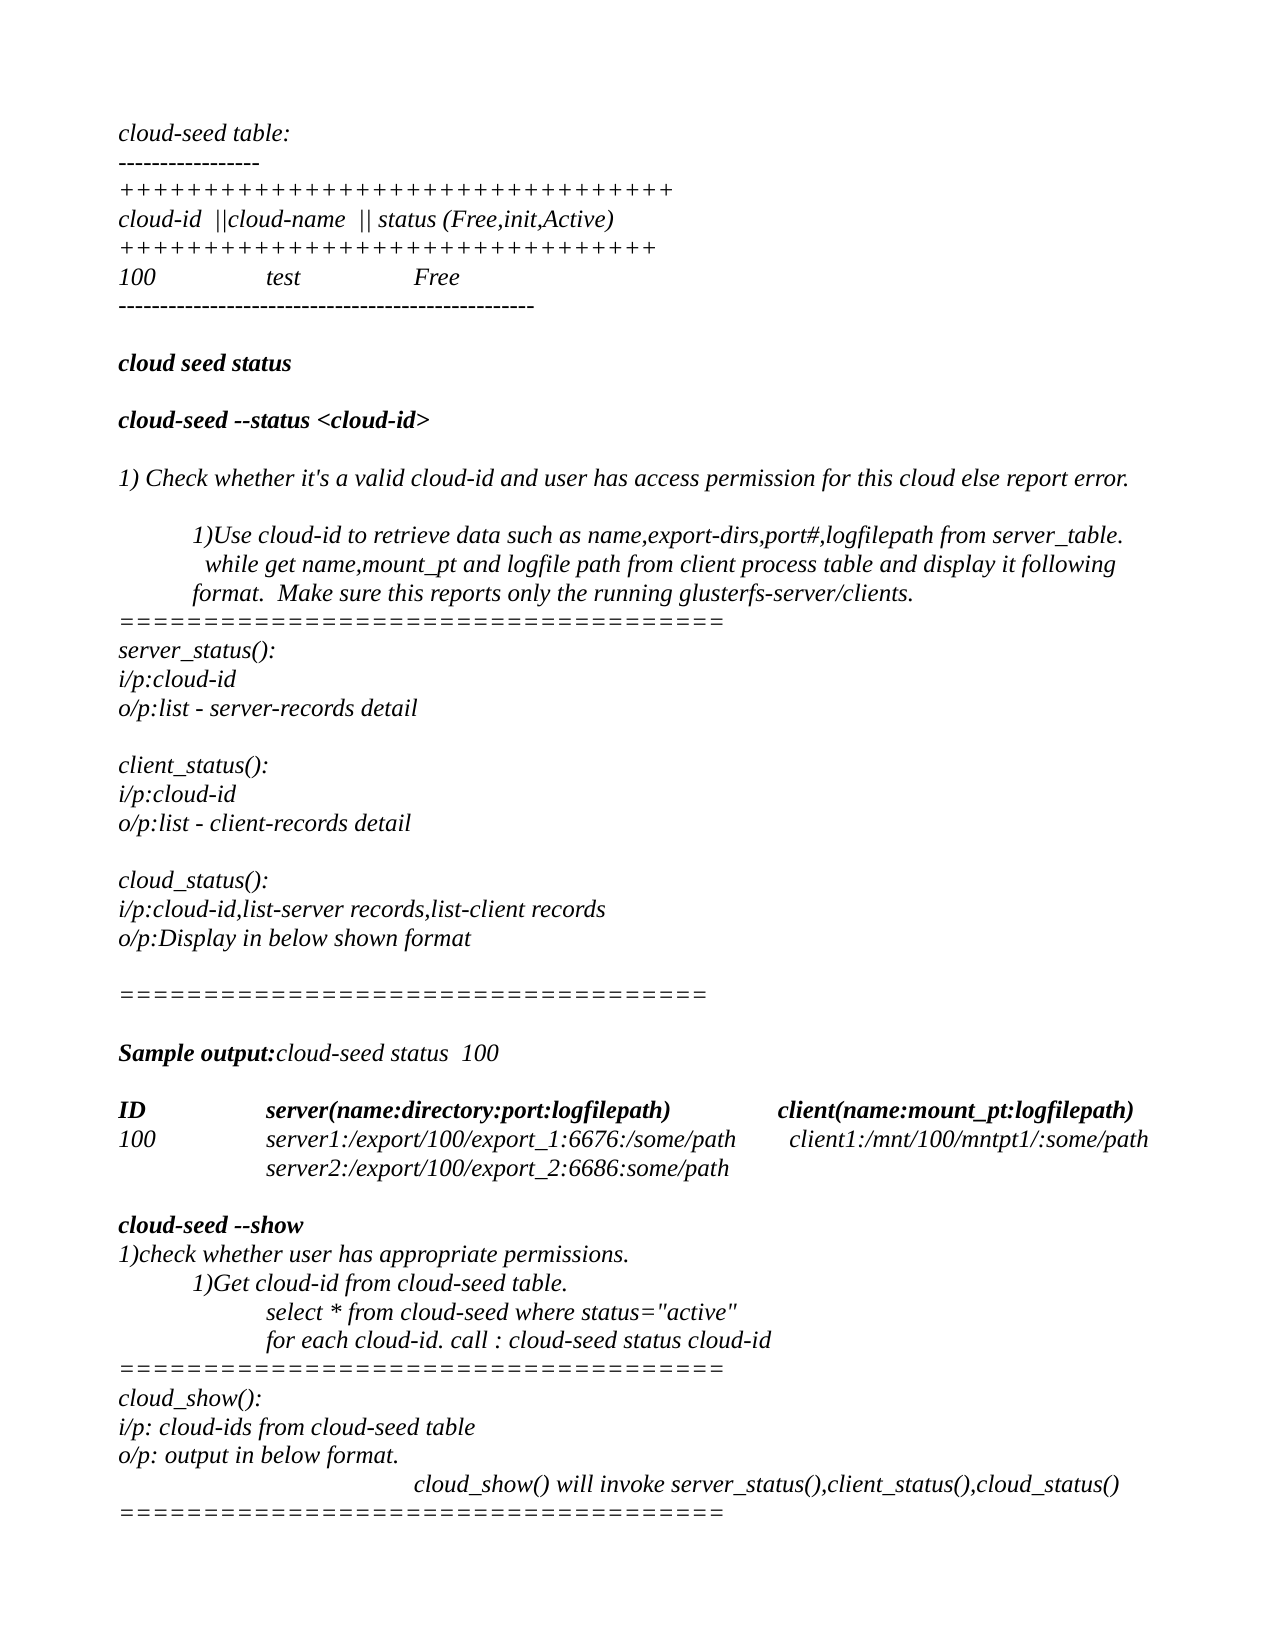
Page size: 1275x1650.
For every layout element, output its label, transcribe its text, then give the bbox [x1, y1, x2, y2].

text +++++++++++++++++++++++++++++++++ [118, 176, 1157, 204]
text server_status(): [118, 636, 1157, 664]
text for each cloud-id. call : cloud-seed status cloud-id [118, 1326, 1157, 1354]
text o/p: output in below format. [118, 1441, 1157, 1469]
text 1)check whether user has appropriate permissions. [118, 1239, 1157, 1268]
text ==================================== [118, 1498, 1157, 1527]
text Sample output:cloud-seed status 100 [118, 1038, 1157, 1067]
text 100 server1:/export/100/export_1:6676:/some/path client1:/mnt/100/mntpt1/:some/path [118, 1124, 1157, 1153]
text o/p:list - server-records detail [118, 693, 1157, 722]
text o/p:list - client-records detail [118, 808, 1157, 837]
text i/p:cloud-id,list-server records,list-client records [118, 894, 1157, 923]
text -------------------------------------------------- [118, 291, 1157, 319]
text ID server(name:directory:port:logfilepath) client(name:mount_pt:logfilepath) [118, 1096, 1157, 1124]
text select * from cloud-seed where status="active" [118, 1297, 1157, 1326]
text ==================================== [118, 607, 1157, 636]
text cloud-seed --status <cloud-id> [118, 406, 1157, 434]
text i/p: cloud-ids from cloud-seed table [118, 1412, 1157, 1441]
text cloud-seed table: [118, 118, 1157, 147]
text 100 test Free [118, 262, 1157, 291]
text ==================================== [118, 1354, 1157, 1383]
text ++++++++++++++++++++++++++++++++ [118, 233, 1157, 262]
text 1)Use cloud-id to retrieve data such as name,export-dirs,port#,logfilepath from server_table. [118, 521, 1157, 549]
text server2:/export/100/export_2:6686:some/path [118, 1153, 1157, 1182]
text cloud_show() will invoke server_status(),client_status(),cloud_status() [118, 1469, 1157, 1498]
text while get name,mount_pt and logfile path from client process table and display it following format. Make sure this reports only the running glusterfs-server/clients. [118, 549, 1157, 607]
text client_status(): [118, 751, 1157, 779]
text 1)Get cloud-id from cloud-seed table. [118, 1268, 1157, 1297]
text o/p:Display in below shown format [118, 923, 1157, 952]
text ----------------- [118, 147, 1157, 176]
text cloud seed status [118, 348, 1157, 377]
text cloud-id ||cloud-name || status (Free,init,Active) [118, 204, 1157, 233]
text cloud-seed --show [118, 1211, 1157, 1239]
text i/p:cloud-id [118, 779, 1157, 808]
text =================================== [118, 981, 1157, 1009]
text 1) Check whether it's a valid cloud-id and user has access permission for this cloud else report error. [118, 463, 1157, 492]
text cloud_show(): [118, 1383, 1157, 1412]
text cloud_status(): [118, 866, 1157, 894]
text i/p:cloud-id [118, 664, 1157, 693]
